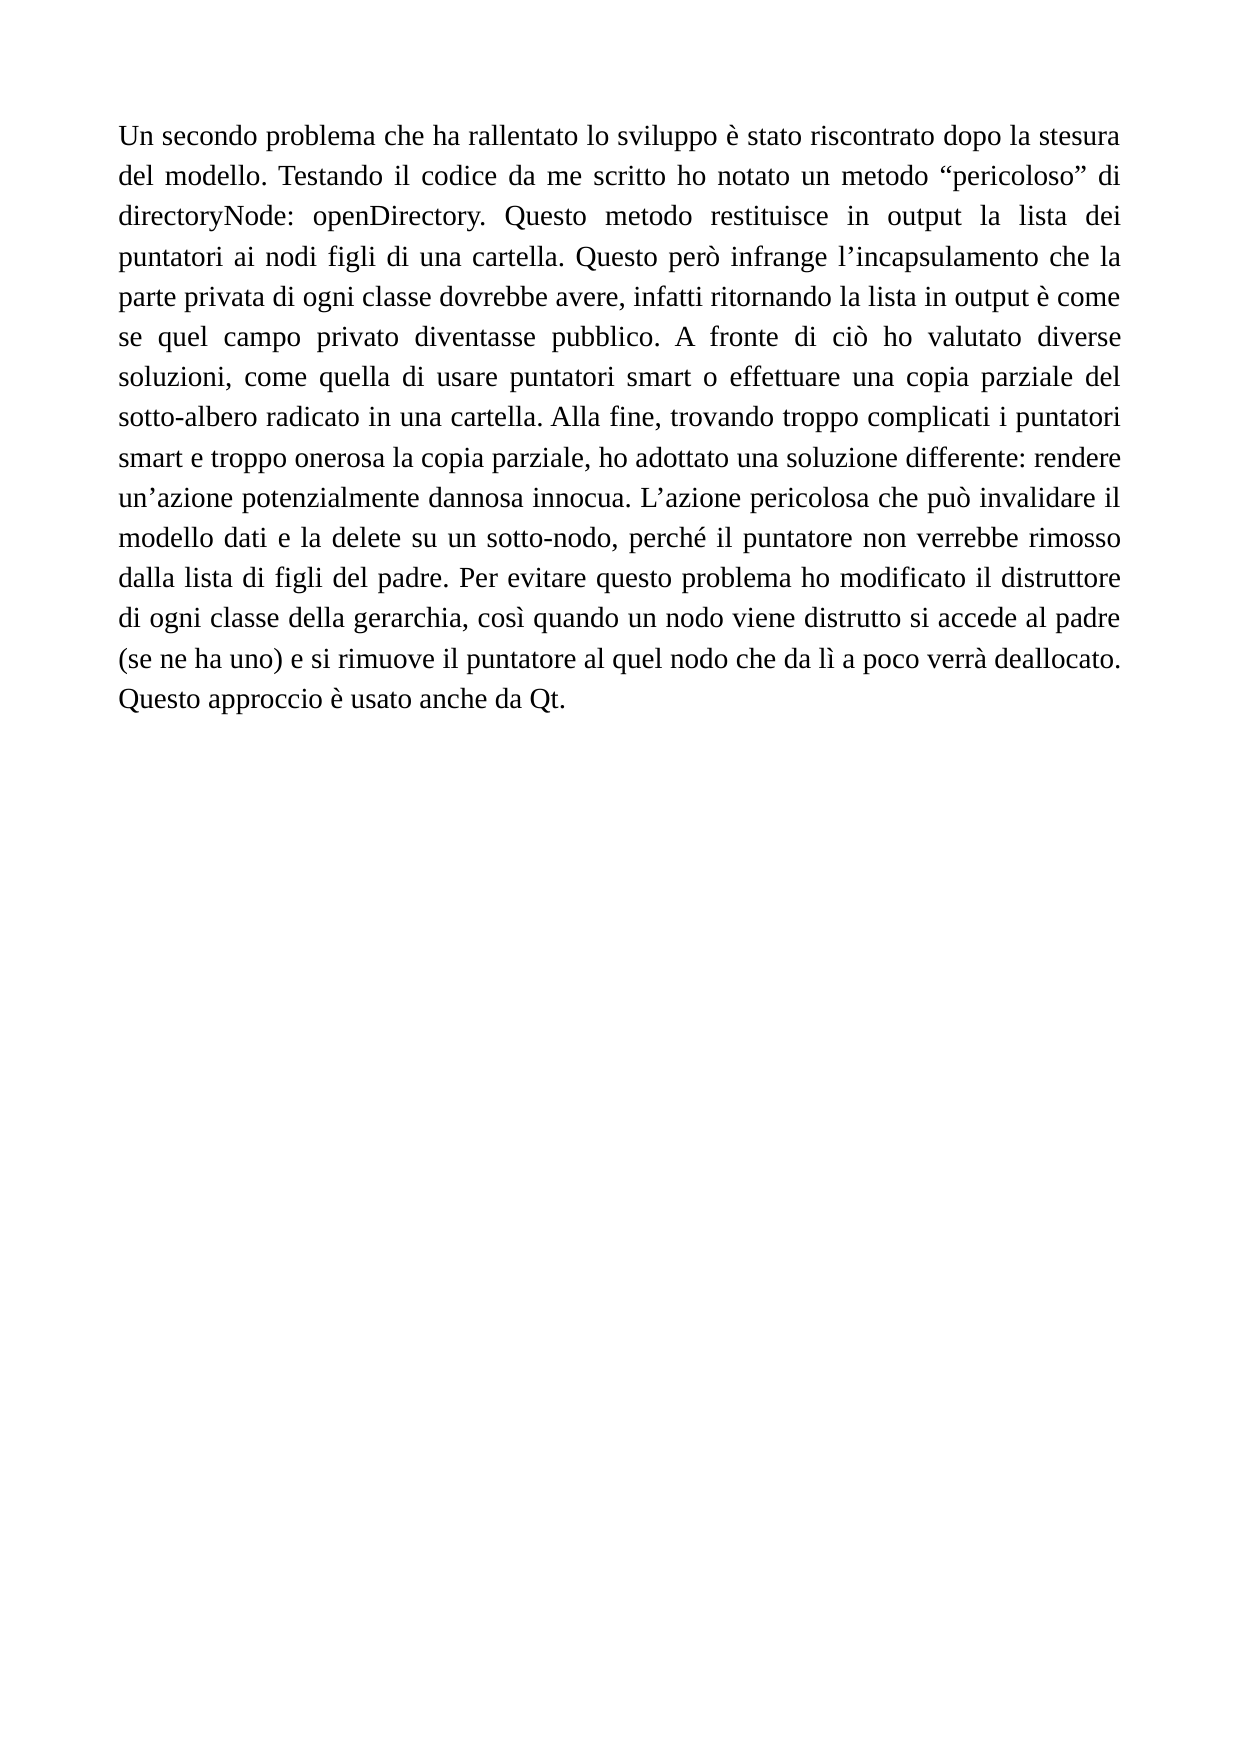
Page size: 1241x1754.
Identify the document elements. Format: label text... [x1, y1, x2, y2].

text Un secondo problema che ha rallentato lo sviluppo è stato riscontrato dopo la stesura del modello. Testando il codice da me scritto ho notato un metodo “pericoloso” di directoryNode: openDirectory. Questo metodo restituisce in output la lista dei puntatori ai nodi figli di una cartella. Questo però infrange l’incapsulamento che la parte privata di ogni classe dovrebbe avere, infatti ritornando la lista in output è come se quel campo privato diventasse pubblico. A fronte di ciò ho valutato diverse soluzioni, come quella di usare puntatori smart o effettuare una copia parziale del sotto-albero radicato in una cartella. Alla fine, trovando troppo complicati i puntatori smart e troppo onerosa la copia parziale, ho adottato una soluzione differente: rendere un’azione potenzialmente dannosa innocua. L’azione pericolosa che può invalidare il modello dati e la delete su un sotto-nodo, perché il puntatore non verrebbe rimosso dalla lista di figli del padre. Per evitare questo problema ho modificato il distruttore di ogni classe della gerarchia, così quando un nodo viene distrutto si accede al padre (se ne ha uno) e si rimuove il puntatore al quel nodo che da lì a poco verrà deallocato. Questo approccio è usato anche da Qt. [118, 118, 1122, 714]
